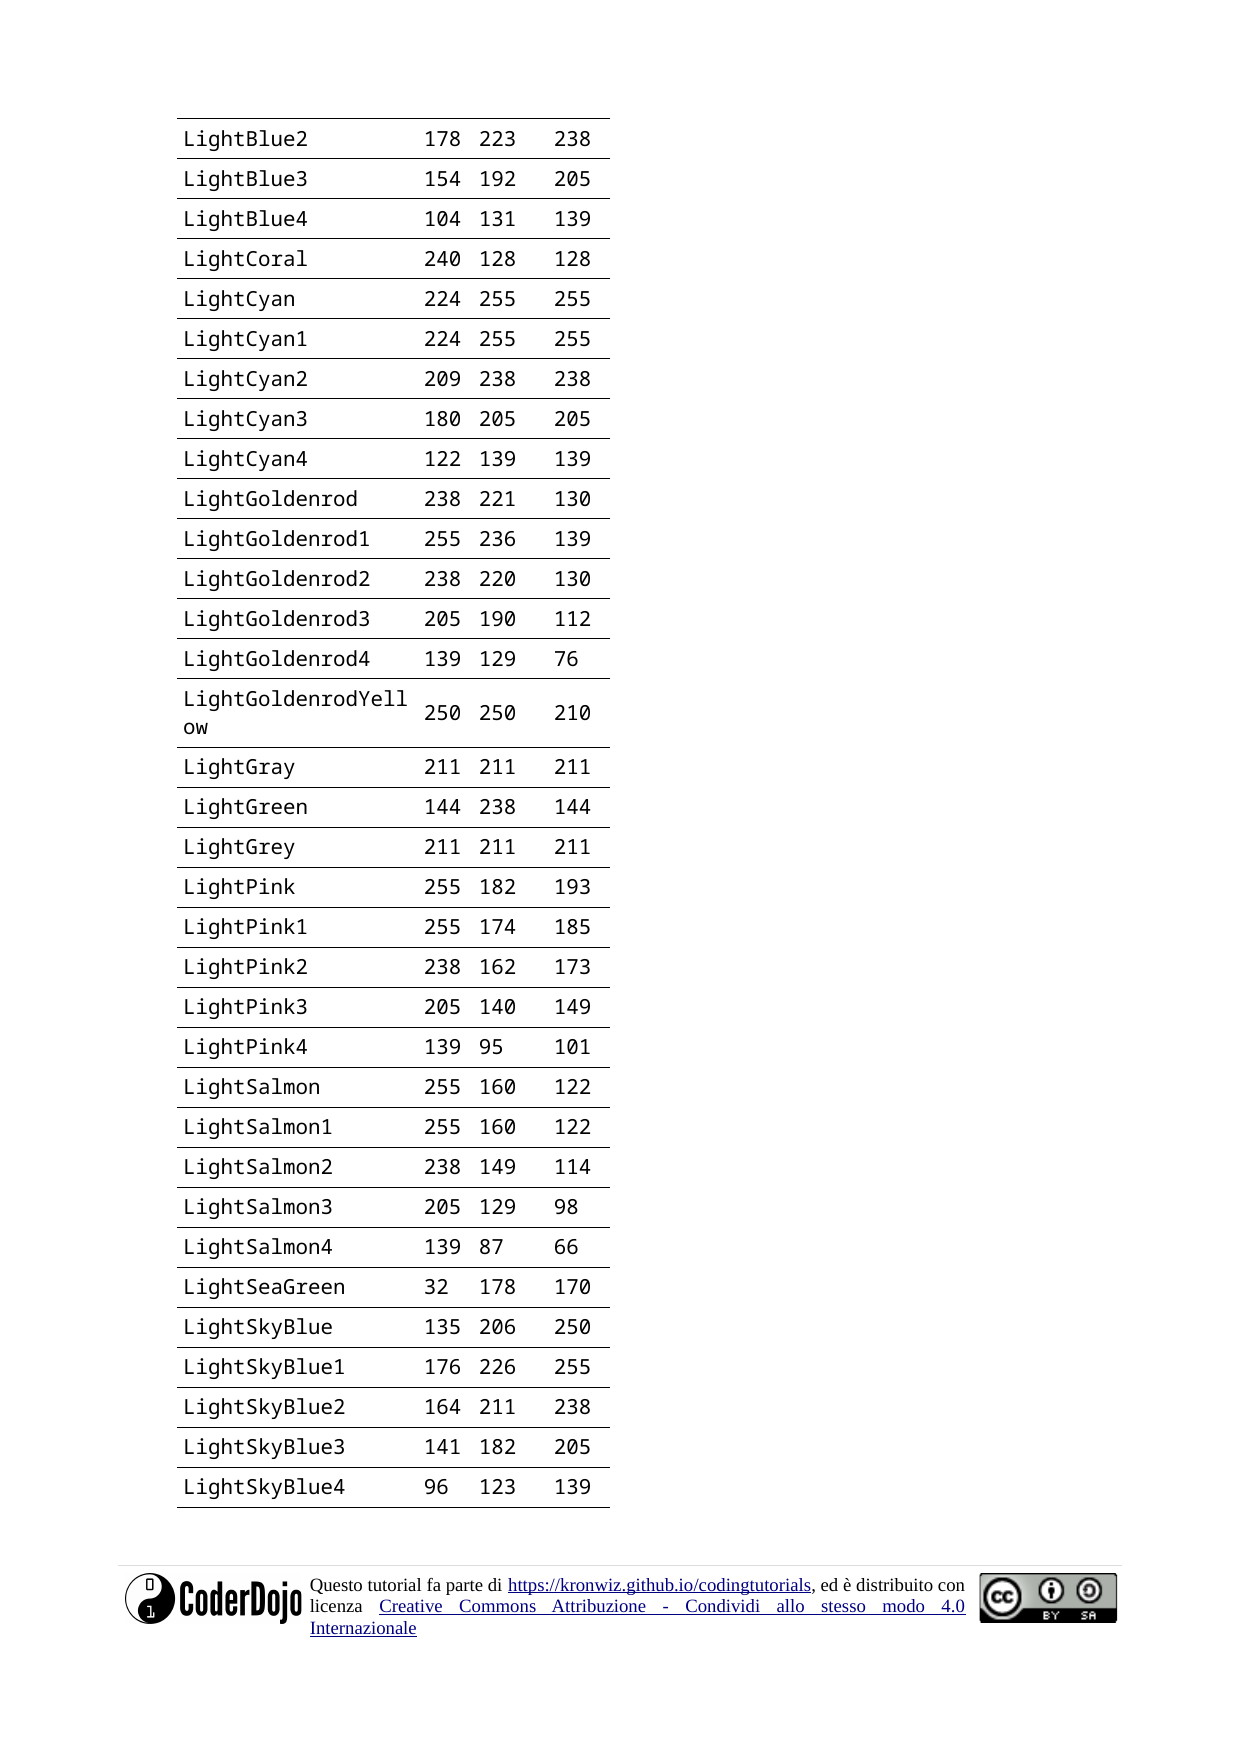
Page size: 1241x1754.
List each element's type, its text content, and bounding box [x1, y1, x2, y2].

table_cell 128 [473, 239, 548, 278]
table_cell 139 [418, 639, 473, 678]
table_cell 238 [548, 119, 610, 158]
table_cell 66 [548, 1228, 610, 1267]
table_cell 224 [418, 279, 473, 318]
table_cell 135 [418, 1308, 473, 1347]
table_cell 255 [418, 519, 473, 558]
table_cell 130 [548, 559, 610, 598]
table_cell 211 [548, 828, 610, 867]
table_cell 223 [473, 119, 548, 158]
table_cell 211 [418, 828, 473, 867]
table_cell 131 [473, 199, 548, 238]
table_cell 250 [548, 1308, 610, 1347]
table_cell LightSkyBlue4 [177, 1468, 418, 1507]
table_cell 139 [548, 519, 610, 558]
table_cell 211 [418, 748, 473, 787]
table_cell 178 [418, 119, 473, 158]
table_cell 255 [418, 1108, 473, 1147]
table_cell LightGoldenrod3 [177, 599, 418, 638]
table_cell 238 [418, 479, 473, 518]
table_cell 205 [548, 399, 610, 438]
table_cell 255 [418, 908, 473, 947]
table_cell 193 [548, 868, 610, 907]
table_cell LightSalmon2 [177, 1148, 418, 1187]
table_cell 205 [548, 159, 610, 198]
table_cell LightSalmon3 [177, 1188, 418, 1227]
table_cell 76 [548, 639, 610, 678]
table_cell LightPink2 [177, 948, 418, 987]
table_cell LightPink3 [177, 988, 418, 1027]
table_cell LightGoldenrod2 [177, 559, 418, 598]
table_cell 210 [548, 679, 610, 747]
table_cell 122 [548, 1068, 610, 1107]
table_cell LightBlue3 [177, 159, 418, 198]
table_cell 174 [473, 908, 548, 947]
table_cell 255 [473, 279, 548, 318]
table_cell 173 [548, 948, 610, 987]
table_cell 104 [418, 199, 473, 238]
table_cell 250 [418, 679, 473, 747]
table_cell 144 [548, 788, 610, 827]
table_cell 185 [548, 908, 610, 947]
table_cell 32 [418, 1268, 473, 1307]
table_cell LightPink4 [177, 1028, 418, 1067]
table_cell 238 [418, 948, 473, 987]
table_cell 160 [473, 1108, 548, 1147]
table_cell 139 [418, 1028, 473, 1067]
table_cell 211 [473, 748, 548, 787]
table_cell 95 [473, 1028, 548, 1067]
table_cell 205 [418, 1188, 473, 1227]
table_cell 139 [548, 1468, 610, 1507]
table_cell 220 [473, 559, 548, 598]
table_cell LightGoldenrodYellow [177, 679, 418, 747]
table_cell LightPink [177, 868, 418, 907]
table_cell LightGray [177, 748, 418, 787]
table_cell LightSkyBlue1 [177, 1348, 418, 1387]
table_cell 240 [418, 239, 473, 278]
table_cell 255 [548, 279, 610, 318]
table_cell 87 [473, 1228, 548, 1267]
table_cell 122 [418, 439, 473, 478]
table_cell 238 [473, 359, 548, 398]
table_cell LightCyan3 [177, 399, 418, 438]
table_cell 211 [548, 748, 610, 787]
table_cell 139 [418, 1228, 473, 1267]
table_cell LightGoldenrod4 [177, 639, 418, 678]
table_cell 129 [473, 1188, 548, 1227]
table_cell 205 [418, 988, 473, 1027]
table_cell 221 [473, 479, 548, 518]
table_cell LightGoldenrod1 [177, 519, 418, 558]
table_cell 238 [548, 359, 610, 398]
table_cell LightCoral [177, 239, 418, 278]
table_cell 255 [418, 868, 473, 907]
table_cell 182 [473, 868, 548, 907]
table_cell LightPink1 [177, 908, 418, 947]
table_cell 238 [418, 559, 473, 598]
table_cell 238 [418, 1148, 473, 1187]
table_cell LightBlue4 [177, 199, 418, 238]
table_cell 164 [418, 1388, 473, 1427]
table_cell LightSalmon [177, 1068, 418, 1107]
picture [125, 1573, 302, 1624]
table_cell LightCyan1 [177, 319, 418, 358]
table_cell 114 [548, 1148, 610, 1187]
table_cell 128 [548, 239, 610, 278]
table_cell LightGrey [177, 828, 418, 867]
table_cell 101 [548, 1028, 610, 1067]
table_cell 205 [418, 599, 473, 638]
table_cell 209 [418, 359, 473, 398]
table_cell 98 [548, 1188, 610, 1227]
table_cell LightBlue2 [177, 119, 418, 158]
table_cell 255 [473, 319, 548, 358]
table_cell 141 [418, 1428, 473, 1467]
picture [979, 1573, 1118, 1623]
table_cell 224 [418, 319, 473, 358]
table_cell 211 [473, 1388, 548, 1427]
table_cell LightSkyBlue3 [177, 1428, 418, 1467]
table_cell 144 [418, 788, 473, 827]
table_cell 180 [418, 399, 473, 438]
table_cell 139 [473, 439, 548, 478]
table_cell 255 [548, 1348, 610, 1387]
table_cell 123 [473, 1468, 548, 1507]
table_cell 149 [548, 988, 610, 1027]
table_cell 130 [548, 479, 610, 518]
table_cell 255 [418, 1068, 473, 1107]
table_cell 190 [473, 599, 548, 638]
table_cell 211 [473, 828, 548, 867]
table_cell 96 [418, 1468, 473, 1507]
table_cell LightSkyBlue [177, 1308, 418, 1347]
table_cell LightCyan [177, 279, 418, 318]
table_cell 154 [418, 159, 473, 198]
table_cell 176 [418, 1348, 473, 1387]
table_cell 250 [473, 679, 548, 747]
table_cell LightCyan4 [177, 439, 418, 478]
table_cell 129 [473, 639, 548, 678]
table_cell 205 [548, 1428, 610, 1467]
table_cell 139 [548, 439, 610, 478]
table_cell 182 [473, 1428, 548, 1467]
table_cell 178 [473, 1268, 548, 1307]
table_cell LightSalmon4 [177, 1228, 418, 1267]
table_cell 112 [548, 599, 610, 638]
table_cell LightGreen [177, 788, 418, 827]
table_cell 140 [473, 988, 548, 1027]
table_cell 205 [473, 399, 548, 438]
table_cell 255 [548, 319, 610, 358]
table_cell 162 [473, 948, 548, 987]
table_cell 149 [473, 1148, 548, 1187]
table_cell 236 [473, 519, 548, 558]
table_cell LightSalmon1 [177, 1108, 418, 1147]
table_cell 238 [473, 788, 548, 827]
table_cell 206 [473, 1308, 548, 1347]
table_cell LightGoldenrod [177, 479, 418, 518]
table_cell 192 [473, 159, 548, 198]
table_cell 122 [548, 1108, 610, 1147]
table_cell 160 [473, 1068, 548, 1107]
table_cell 170 [548, 1268, 610, 1307]
table_cell 238 [548, 1388, 610, 1427]
table_cell 139 [548, 199, 610, 238]
table_cell LightSkyBlue2 [177, 1388, 418, 1427]
table_cell LightCyan2 [177, 359, 418, 398]
table_cell 226 [473, 1348, 548, 1387]
table_cell LightSeaGreen [177, 1268, 418, 1307]
